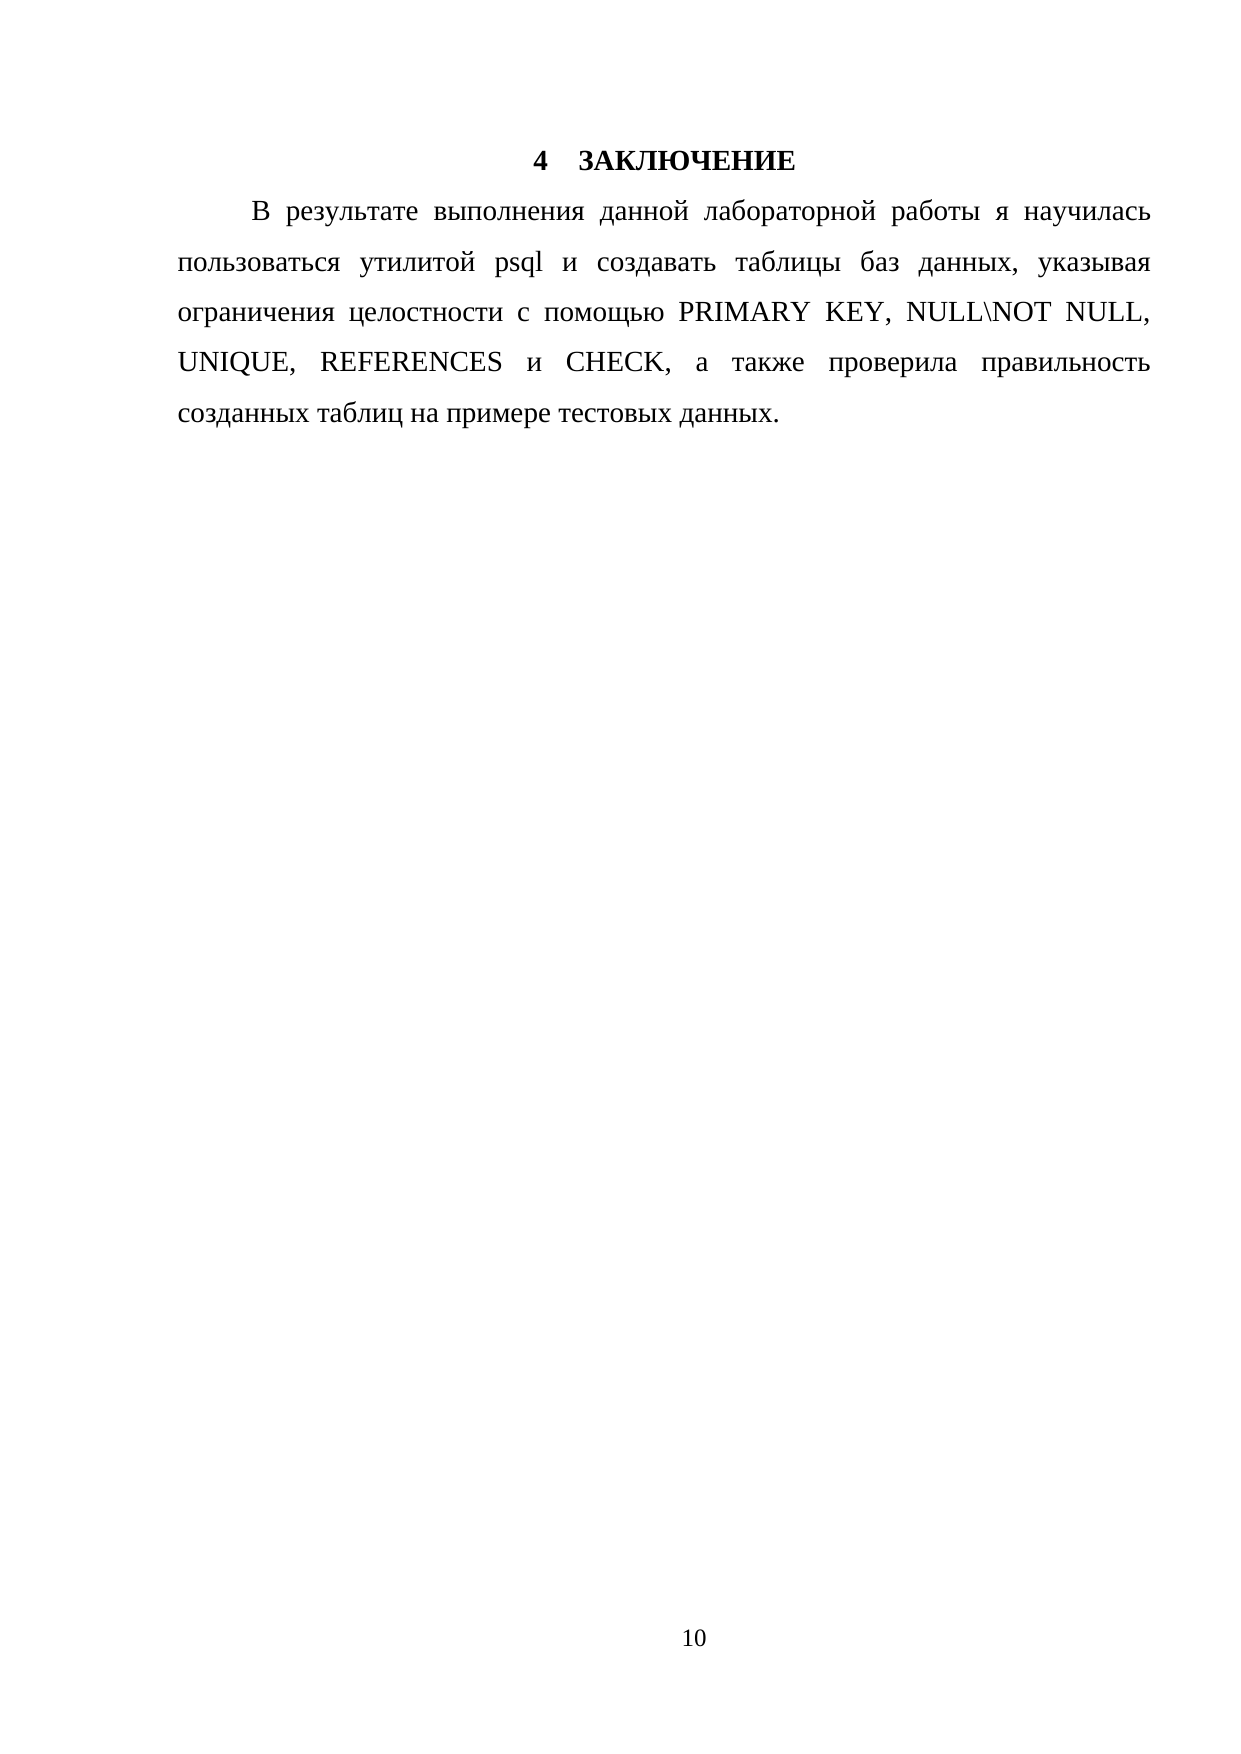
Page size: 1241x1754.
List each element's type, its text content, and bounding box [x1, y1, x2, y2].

text В результате выполнения данной лабораторной работы я научилась пользоваться утилитой psql и создавать таблицы баз данных, указывая ограничения целостности с помощью PRIMARY KEY, NULL\NOT NULL, UNIQUE, REFERENCES и CHECK, а также проверила правильность созданных таблиц на примере тестовых данных. [177, 193, 1152, 428]
subtitle ЗАКЛЮЧЕНИЕ [177, 143, 1152, 177]
